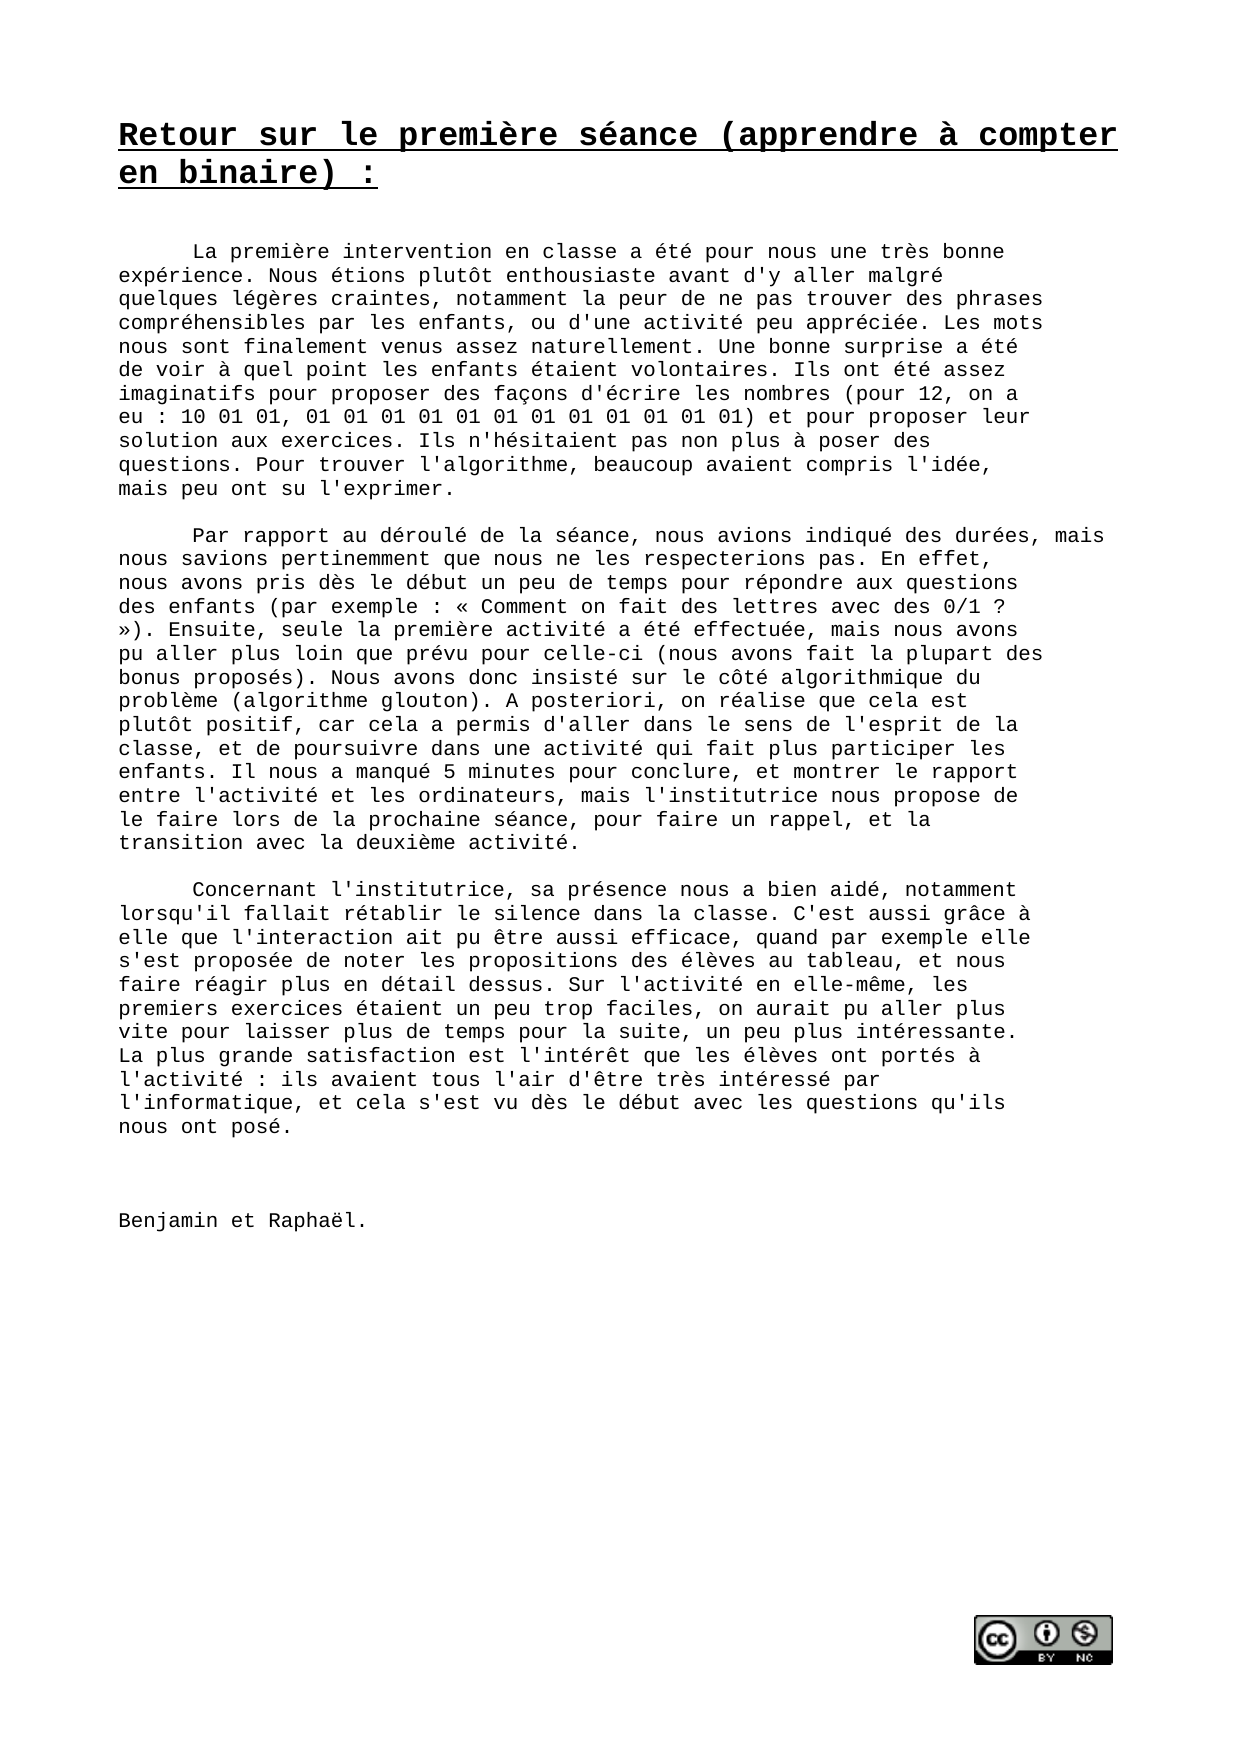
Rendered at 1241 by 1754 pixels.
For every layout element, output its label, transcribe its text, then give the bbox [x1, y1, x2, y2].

text de voir à quel point les enfants étaient volontaires. Ils ont été assez [118, 359, 1122, 383]
text premiers exercices étaient un peu trop faciles, on aurait pu aller plus [118, 998, 1122, 1021]
text Retour sur le première séance (apprendre à compter en binaire) : [118, 118, 1122, 194]
text La première intervention en classe a été pour nous une très bonne [118, 241, 1122, 265]
text des enfants (par exemple : « Comment on fait des lettres avec des 0/1 ? [118, 596, 1122, 619]
text transition avec la deuxième activité. [118, 832, 1122, 856]
text l'activité : ils avaient tous l'air d'être très intéressé par [118, 1069, 1122, 1092]
text le faire lors de la prochaine séance, pour faire un rappel, et la [118, 808, 1122, 832]
text nous avons pris dès le début un peu de temps pour répondre aux questions [118, 572, 1122, 596]
text vite pour laisser plus de temps pour la suite, un peu plus intéressante. [118, 1021, 1122, 1045]
text entre l'activité et les ordinateurs, mais l'institutrice nous propose de [118, 785, 1122, 808]
picture [968, 1612, 1119, 1673]
text La plus grande satisfaction est l'intérêt que les élèves ont portés à [118, 1045, 1122, 1069]
text problème (algorithme glouton). A posteriori, on réalise que cela est [118, 690, 1122, 714]
text bonus proposés). Nous avons donc insisté sur le côté algorithmique du [118, 667, 1122, 690]
text classe, et de poursuivre dans une activité qui fait plus participer les [118, 738, 1122, 761]
text Concernant l'institutrice, sa présence nous a bien aidé, notamment [118, 879, 1122, 903]
text nous sont finalement venus assez naturellement. Une bonne surprise a été [118, 336, 1122, 359]
text solution aux exercices. Ils n'hésitaient pas non plus à poser des [118, 430, 1122, 454]
text l'informatique, et cela s'est vu dès le début avec les questions qu'ils [118, 1092, 1122, 1116]
text lorsqu'il fallait rétablir le silence dans la classe. C'est aussi grâce à [118, 903, 1122, 927]
text imaginatifs pour proposer des façons d'écrire les nombres (pour 12, on a [118, 383, 1122, 407]
text elle que l'interaction ait pu être aussi efficace, quand par exemple elle [118, 927, 1122, 950]
text nous savions pertinemment que nous ne les respecterions pas. En effet, [118, 548, 1122, 572]
text Par rapport au déroulé de la séance, nous avions indiqué des durées, mais [118, 525, 1122, 548]
text nous ont posé. [118, 1116, 1122, 1139]
text mais peu ont su l'exprimer. [118, 477, 1122, 501]
text »). Ensuite, seule la première activité a été effectuée, mais nous avons [118, 619, 1122, 643]
text compréhensibles par les enfants, ou d'une activité peu appréciée. Les mots [118, 312, 1122, 336]
text quelques légères craintes, notamment la peur de ne pas trouver des phrases [118, 288, 1122, 312]
text pu aller plus loin que prévu pour celle-ci (nous avons fait la plupart des [118, 643, 1122, 667]
text plutôt positif, car cela a permis d'aller dans le sens de l'esprit de la [118, 714, 1122, 738]
text enfants. Il nous a manqué 5 minutes pour conclure, et montrer le rapport [118, 761, 1122, 785]
text expérience. Nous étions plutôt enthousiaste avant d'y aller malgré [118, 265, 1122, 288]
text questions. Pour trouver l'algorithme, beaucoup avaient compris l'idée, [118, 454, 1122, 477]
text faire réagir plus en détail dessus. Sur l'activité en elle-même, les [118, 974, 1122, 998]
text eu : 10 01 01, 01 01 01 01 01 01 01 01 01 01 01 01) et pour proposer leur [118, 407, 1122, 430]
text Benjamin et Raphaël. [118, 1211, 1122, 1234]
text s'est proposée de noter les propositions des élèves au tableau, et nous [118, 950, 1122, 974]
